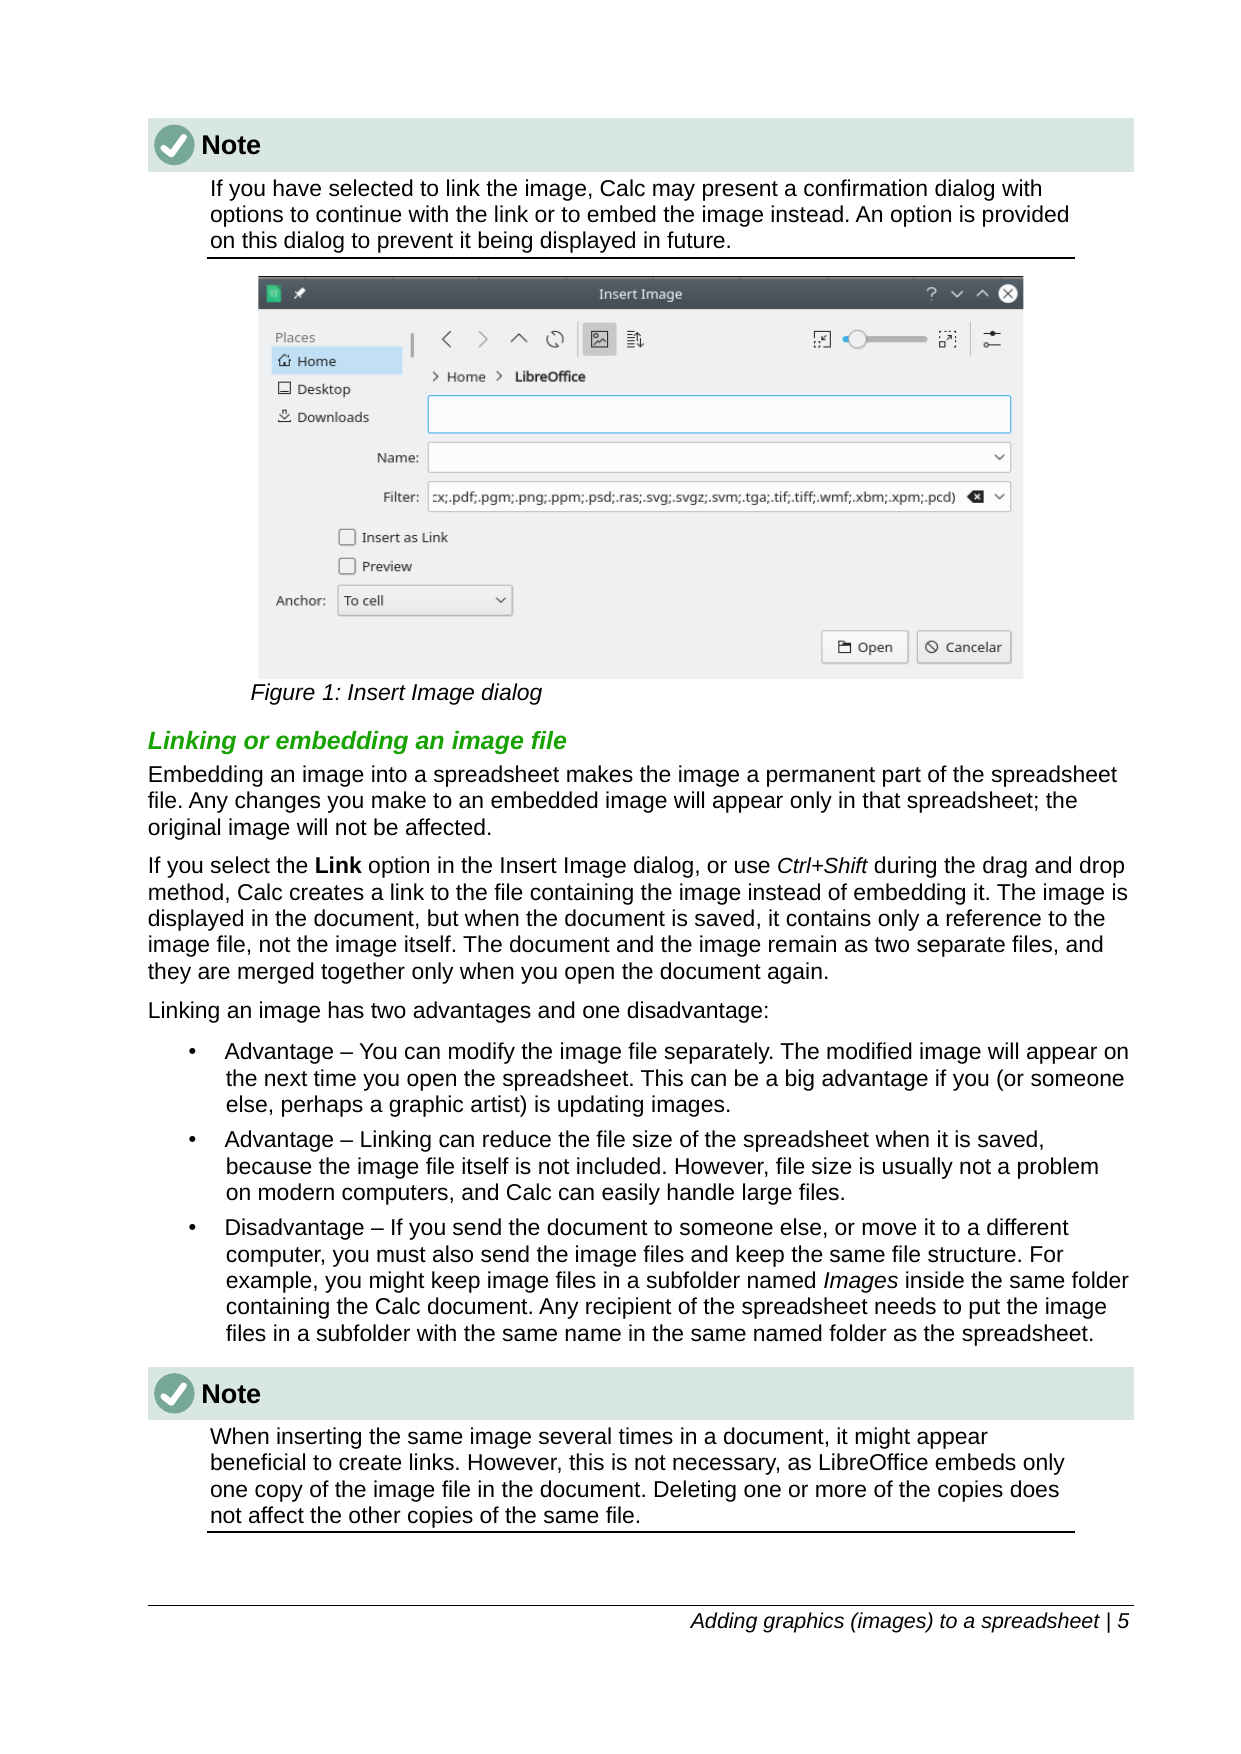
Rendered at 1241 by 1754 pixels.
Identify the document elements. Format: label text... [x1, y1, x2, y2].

list Advantage – Linking can reduce the file size of the spreadsheet when it is saved, because the image file itself is not included. However, file size is usually not a problem on modern computers, and Calc can easily handle large files. [185, 1123, 1134, 1205]
subtitle Linking or embedding an image file [148, 726, 1134, 755]
picture [258, 276, 1024, 679]
text Embedding an image into a spreadsheet makes the image a permanent part of the spreadsheet file. Any changes you make to an embedded image will appear only in that spreadsheet; the original image will not be affected. [148, 761, 1134, 840]
text Figure 1: Insert Image dialog [250, 276, 1031, 705]
list Linking an image has two advantages and one disadvantage: [148, 997, 1134, 1023]
list Disadvantage – If you send the document to someone else, or move it to a different computer, you must also send the image files and keep the same file structure. For example, you might keep image files in a subfolder named Images inside the same folder containing the Calc document. Any recipient of the spreadsheet needs to put the image files in a subfolder with the same name in the same named folder as the spreadsheet. [185, 1211, 1134, 1349]
subtitle Note [148, 118, 1134, 172]
list Advantage – You can modify the image file separately. The modified image will appear on the next time you open the spreadsheet. This can be a big advantage if you (or someone else, perhaps a graphic artist) is updating images. [185, 1035, 1134, 1117]
text If you select the Link option in the Insert Image dialog, or use Ctrl+Shift during the drag and drop method, Calc creates a link to the file containing the image instead of embedding it. The image is displayed in the document, but when the document is saved, it contains only a reference to the image file, not the image itself. The document and the image remain as two separate files, and they are merged together only when you open the document again. [148, 852, 1134, 984]
text If you have selected to link the image, Calc may present a confirmation dialog with options to continue with the link or to embed the image instead. An option is provided on this dialog to prevent it being displayed in future. [207, 172, 1075, 257]
text When inserting the same image several times in a document, it might appear beneficial to create links. However, this is not necessary, as LibreOffice embeds only one copy of the image file in the document. Deleting one or more of the copies does not affect the other copies of the same file. [207, 1420, 1075, 1531]
subtitle Note [148, 1367, 1134, 1420]
